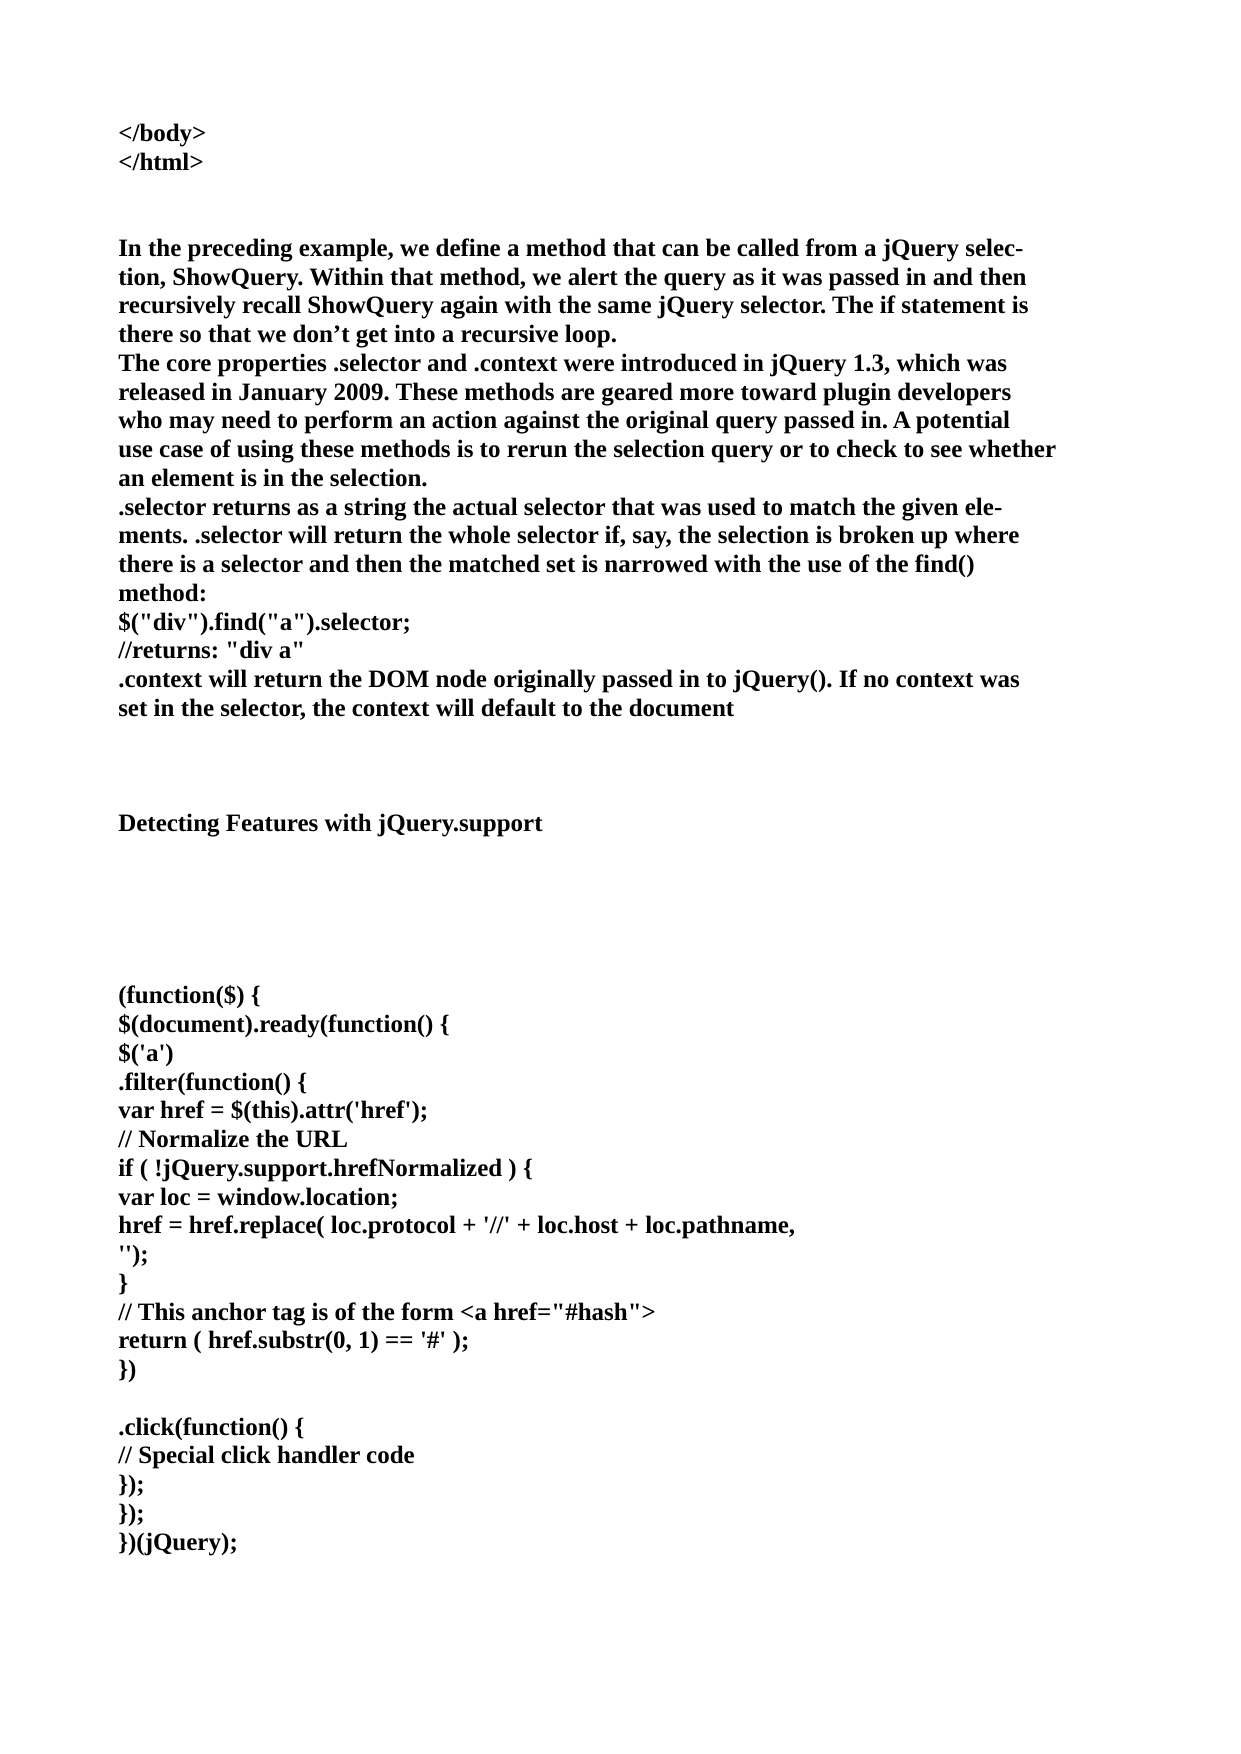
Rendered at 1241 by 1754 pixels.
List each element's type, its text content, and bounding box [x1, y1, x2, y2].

text var loc = window.location; [118, 1182, 1122, 1211]
text an element is in the selection. [118, 463, 1122, 492]
text .filter(function() { [118, 1067, 1122, 1096]
text if ( !jQuery.support.hrefNormalized ) { [118, 1153, 1122, 1182]
text </html> [118, 147, 1122, 176]
text .click(function() { [118, 1412, 1122, 1441]
text ''); [118, 1239, 1122, 1268]
text }); [118, 1469, 1122, 1498]
text // Special click handler code [118, 1441, 1122, 1469]
text href = href.replace( loc.protocol + '//' + loc.host + loc.pathname, [118, 1211, 1122, 1239]
text The core properties .selector and .context were introduced in jQuery 1.3, which was [118, 348, 1122, 377]
text Detecting Features with jQuery.support [118, 808, 1122, 837]
text use case of using these methods is to rerun the selection query or to check to see whether [118, 434, 1122, 463]
text })(jQuery); [118, 1527, 1122, 1556]
text released in January 2009. These methods are geared more toward plugin developers [118, 377, 1122, 406]
text return ( href.substr(0, 1) == '#' ); [118, 1326, 1122, 1354]
text there is a selector and then the matched set is narrowed with the use of the find() [118, 549, 1122, 578]
text // Normalize the URL [118, 1124, 1122, 1153]
text }) [118, 1354, 1122, 1383]
text } [118, 1268, 1122, 1297]
text var href = $(this).attr('href'); [118, 1096, 1122, 1124]
text .selector returns as a string the actual selector that was used to match the given ele- [118, 492, 1122, 521]
text recursively recall ShowQuery again with the same jQuery selector. The if statement is [118, 291, 1122, 319]
text set in the selector, the context will default to the document [118, 693, 1122, 722]
text $("div").find("a").selector; [118, 607, 1122, 636]
text In the preceding example, we define a method that can be called from a jQuery selec- [118, 233, 1122, 262]
text (function($) { [118, 981, 1122, 1009]
text tion, ShowQuery. Within that method, we alert the query as it was passed in and then [118, 262, 1122, 291]
text there so that we don’t get into a recursive loop. [118, 319, 1122, 348]
text </body> [118, 118, 1122, 147]
text $('a') [118, 1038, 1122, 1067]
text .context will return the DOM node originally passed in to jQuery(). If no context was [118, 664, 1122, 693]
text ments. .selector will return the whole selector if, say, the selection is broken up where [118, 521, 1122, 549]
text method: [118, 578, 1122, 607]
text // This anchor tag is of the form <a href="#hash"> [118, 1297, 1122, 1326]
text }); [118, 1498, 1122, 1527]
text //returns: "div a" [118, 636, 1122, 664]
text who may need to perform an action against the original query passed in. A potential [118, 406, 1122, 434]
text $(document).ready(function() { [118, 1009, 1122, 1038]
